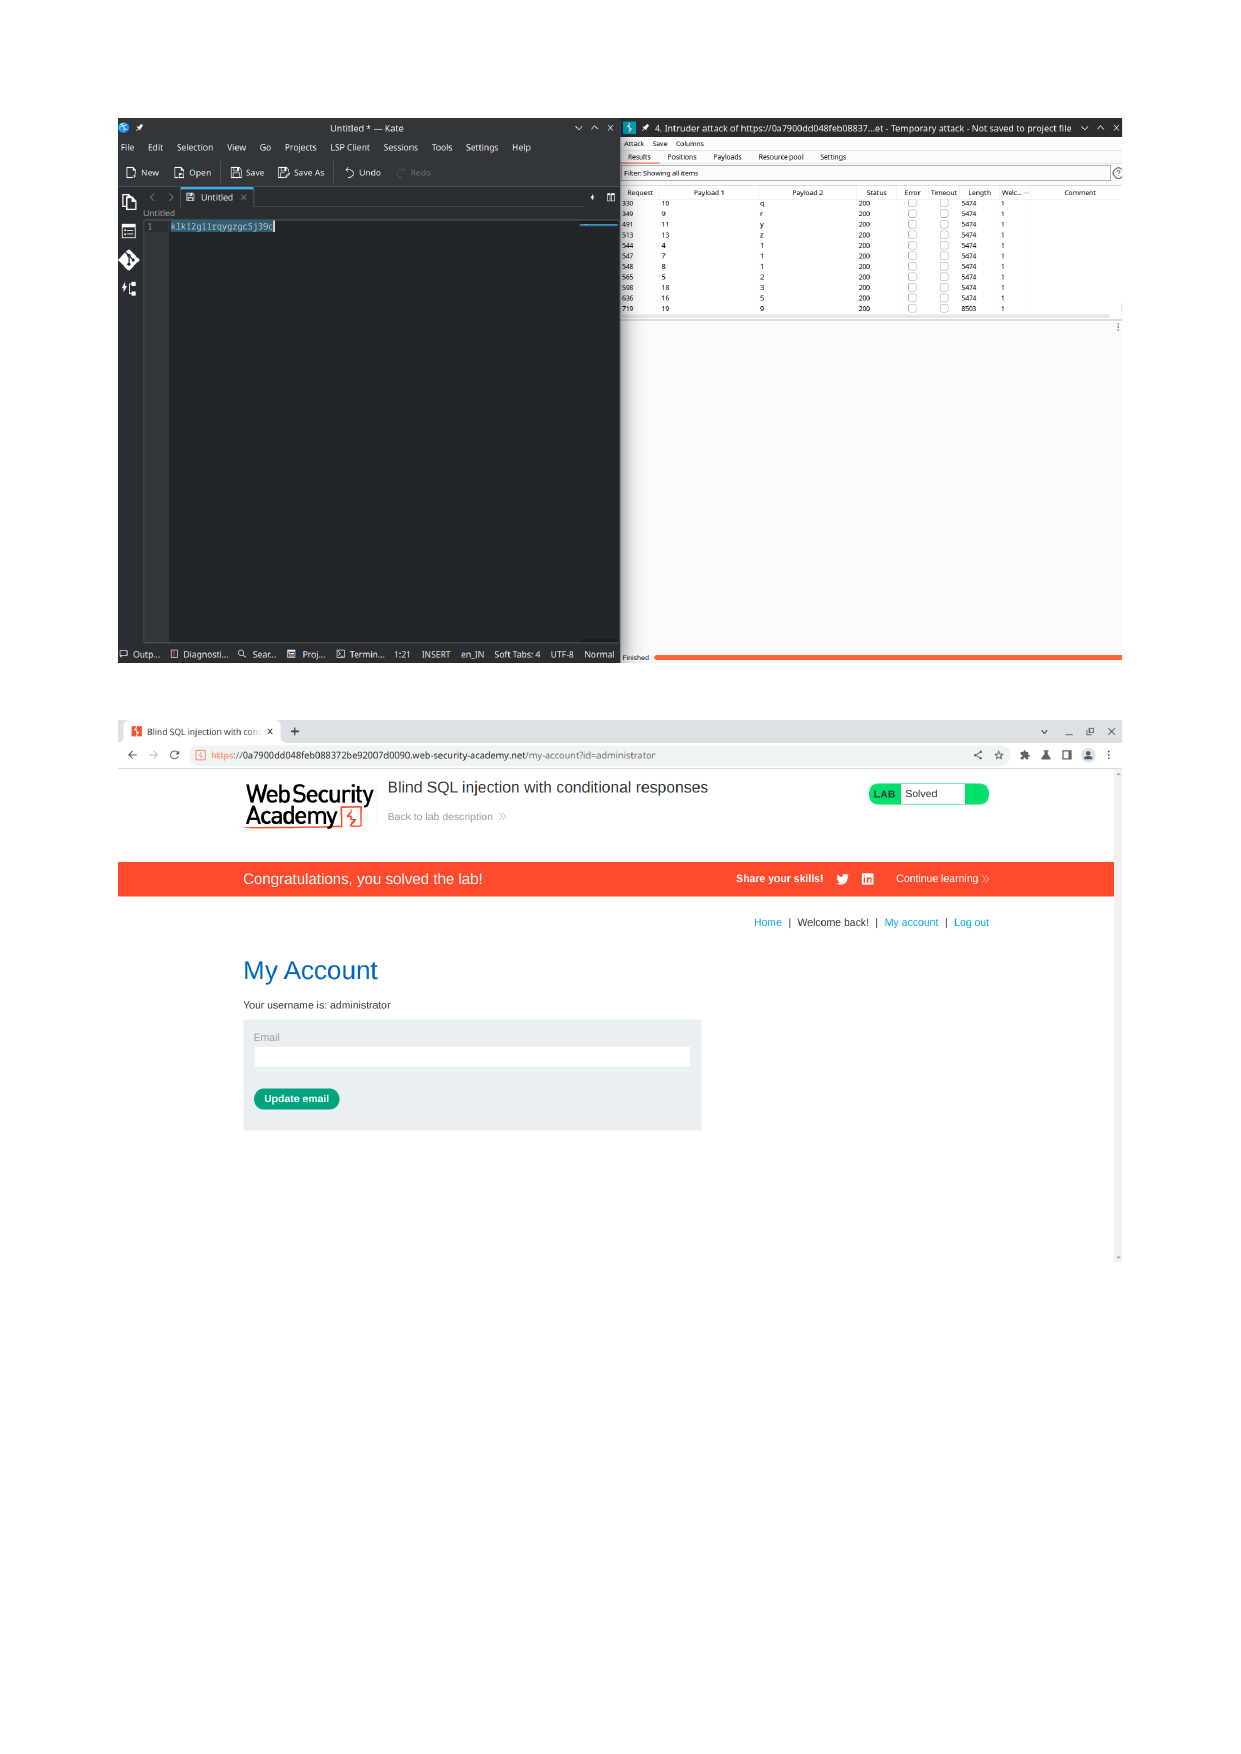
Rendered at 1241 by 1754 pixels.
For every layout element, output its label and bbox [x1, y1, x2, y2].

picture [118, 720, 1123, 1262]
picture [118, 118, 1123, 663]
